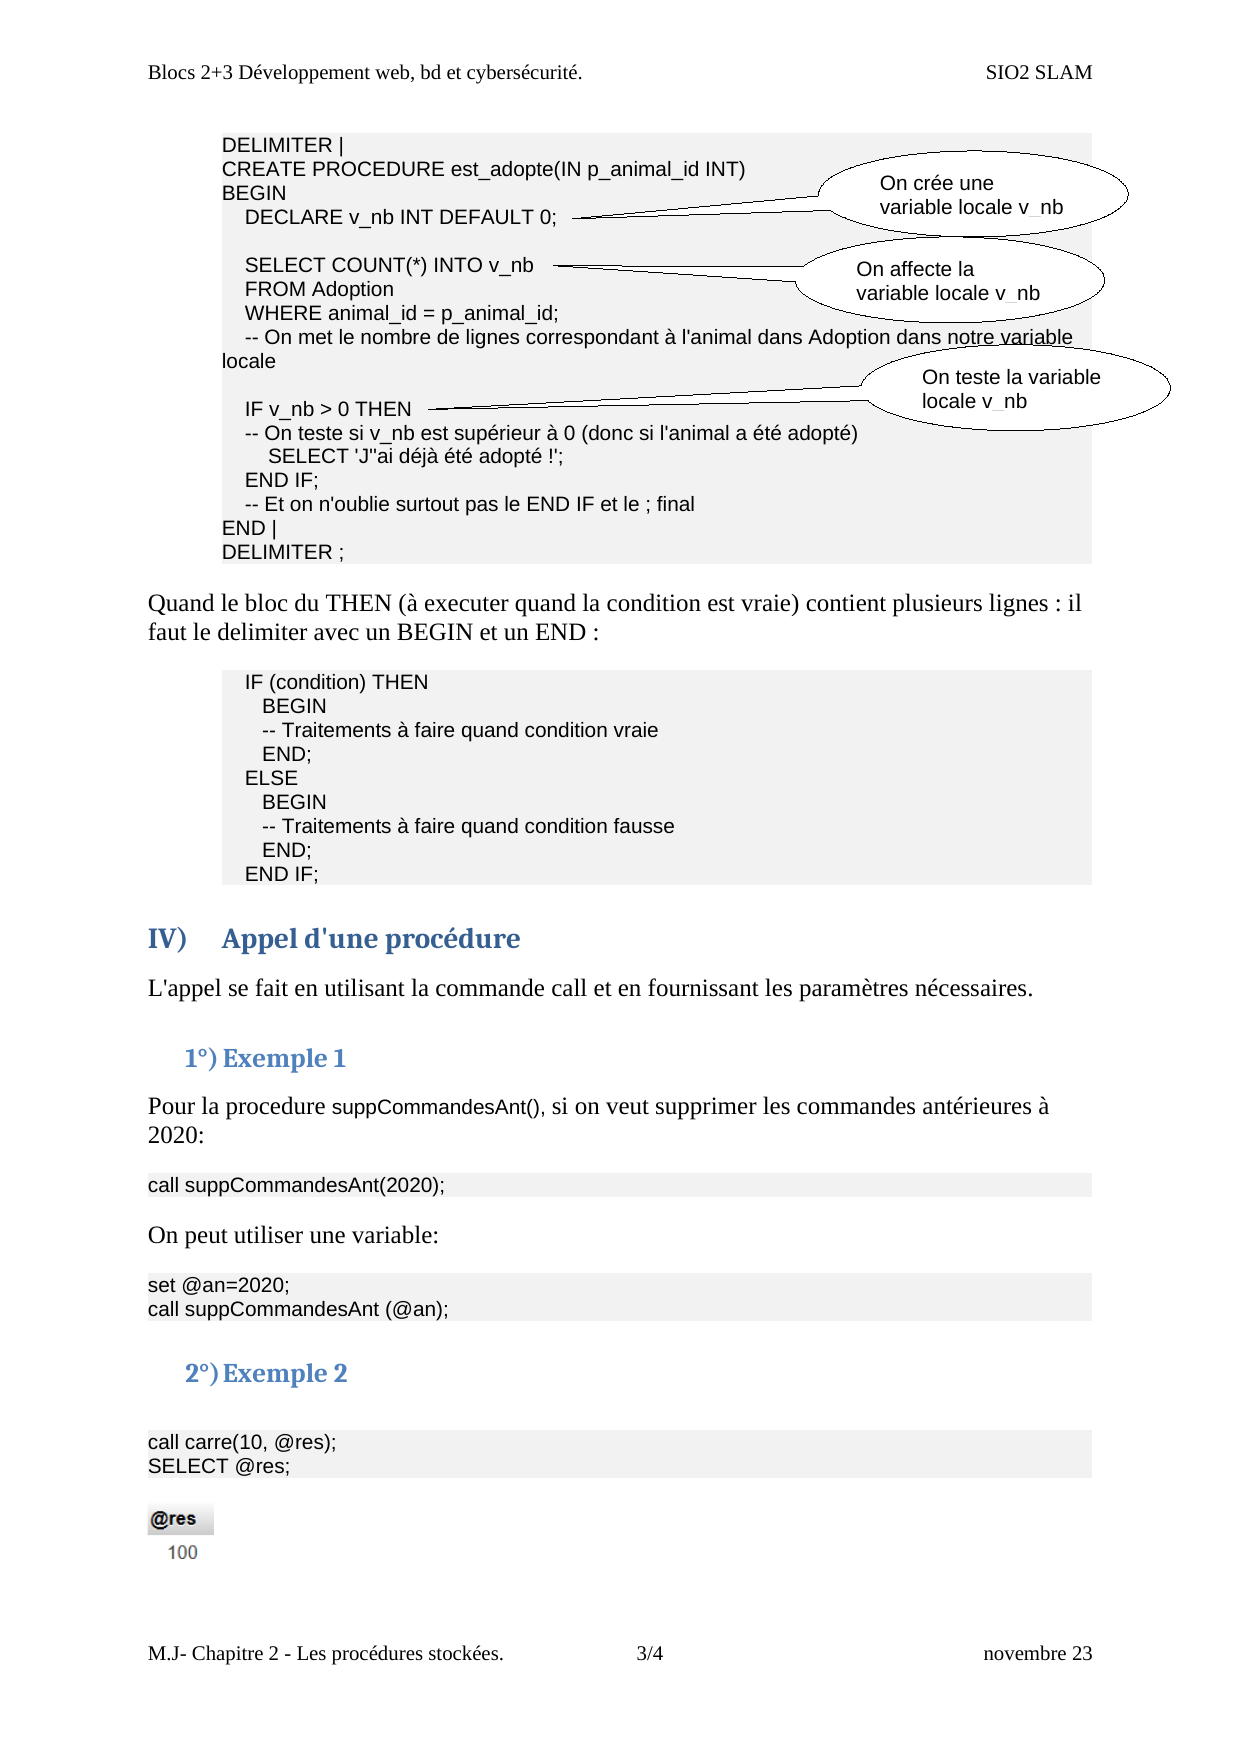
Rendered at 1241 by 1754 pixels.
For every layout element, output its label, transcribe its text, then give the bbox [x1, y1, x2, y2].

text -- Traitements à faire quand condition vraie [222, 718, 1092, 742]
text call carre(10, @res); [148, 1430, 1092, 1454]
text On peut utiliser une variable: [148, 1221, 1092, 1249]
text On affecte la variable locale v_nb [856, 257, 1044, 303]
text DELIMITER | [222, 133, 1092, 157]
text END; [222, 837, 1092, 861]
text WHERE animal_id = p_animal_id; [222, 301, 1092, 324]
text SELECT 'J''ai déjà été adopté !'; [222, 444, 1092, 468]
text On crée une variable locale v_nb [879, 171, 1067, 217]
subtitle Appel d'une procédure [148, 922, 1092, 956]
text DELIMITER ; [222, 540, 1092, 564]
text BEGIN [222, 789, 1092, 813]
text Quand le bloc du THEN (à executer quand la condition est vraie) contient plusieurs lignes : il faut le delimiter avec un BEGIN et un END : [148, 588, 1092, 646]
text END IF; [222, 468, 1092, 492]
text call suppCommandesAnt(2020); [148, 1173, 1092, 1197]
text DECLARE v_nb INT DEFAULT 0; [222, 205, 878, 229]
text On teste la variable locale v_nb [922, 365, 1109, 411]
text set @an=2020; [148, 1273, 1092, 1297]
text END IF; [222, 861, 1092, 885]
text BEGIN [222, 181, 824, 205]
text BEGIN [222, 694, 1092, 718]
text -- Traitements à faire quand condition fausse [222, 813, 1092, 837]
text IF (condition) THEN [222, 670, 1092, 694]
text call suppCommandesAnt (@an); [148, 1297, 1092, 1321]
text L'appel se fait en utilisant la commande call et en fournissant les paramètres nécessaires. [148, 973, 1092, 1002]
text -- On teste si v_nb est supérieur à 0 (donc si l'animal a été adopté) [222, 420, 1092, 444]
text -- On met le nombre de lignes correspondant à l'animal dans Adoption dans notre variable locale [222, 324, 1092, 372]
subtitle Exemple 2 [185, 1358, 1092, 1389]
text SELECT @res; [148, 1454, 1092, 1478]
text -- Et on n'oublie surtout pas le END IF et le ; final [222, 492, 1092, 516]
text CREATE PROCEDURE est_adopte(IN p_animal_id INT) [222, 157, 888, 181]
text IF v_nb > 0 THEN [222, 396, 909, 420]
text END | [222, 516, 1092, 540]
text FROM Adoption [222, 277, 813, 301]
text END; [222, 742, 1092, 766]
text Pour la procedure suppCommandesAnt(), si on veut supprimer les commandes antérieures à 2020: [148, 1091, 1092, 1149]
text ELSE [222, 766, 1092, 789]
text SELECT COUNT(*) INTO v_nb [222, 253, 826, 277]
picture [147, 1501, 214, 1567]
subtitle Exemple 1 [185, 1043, 1092, 1074]
